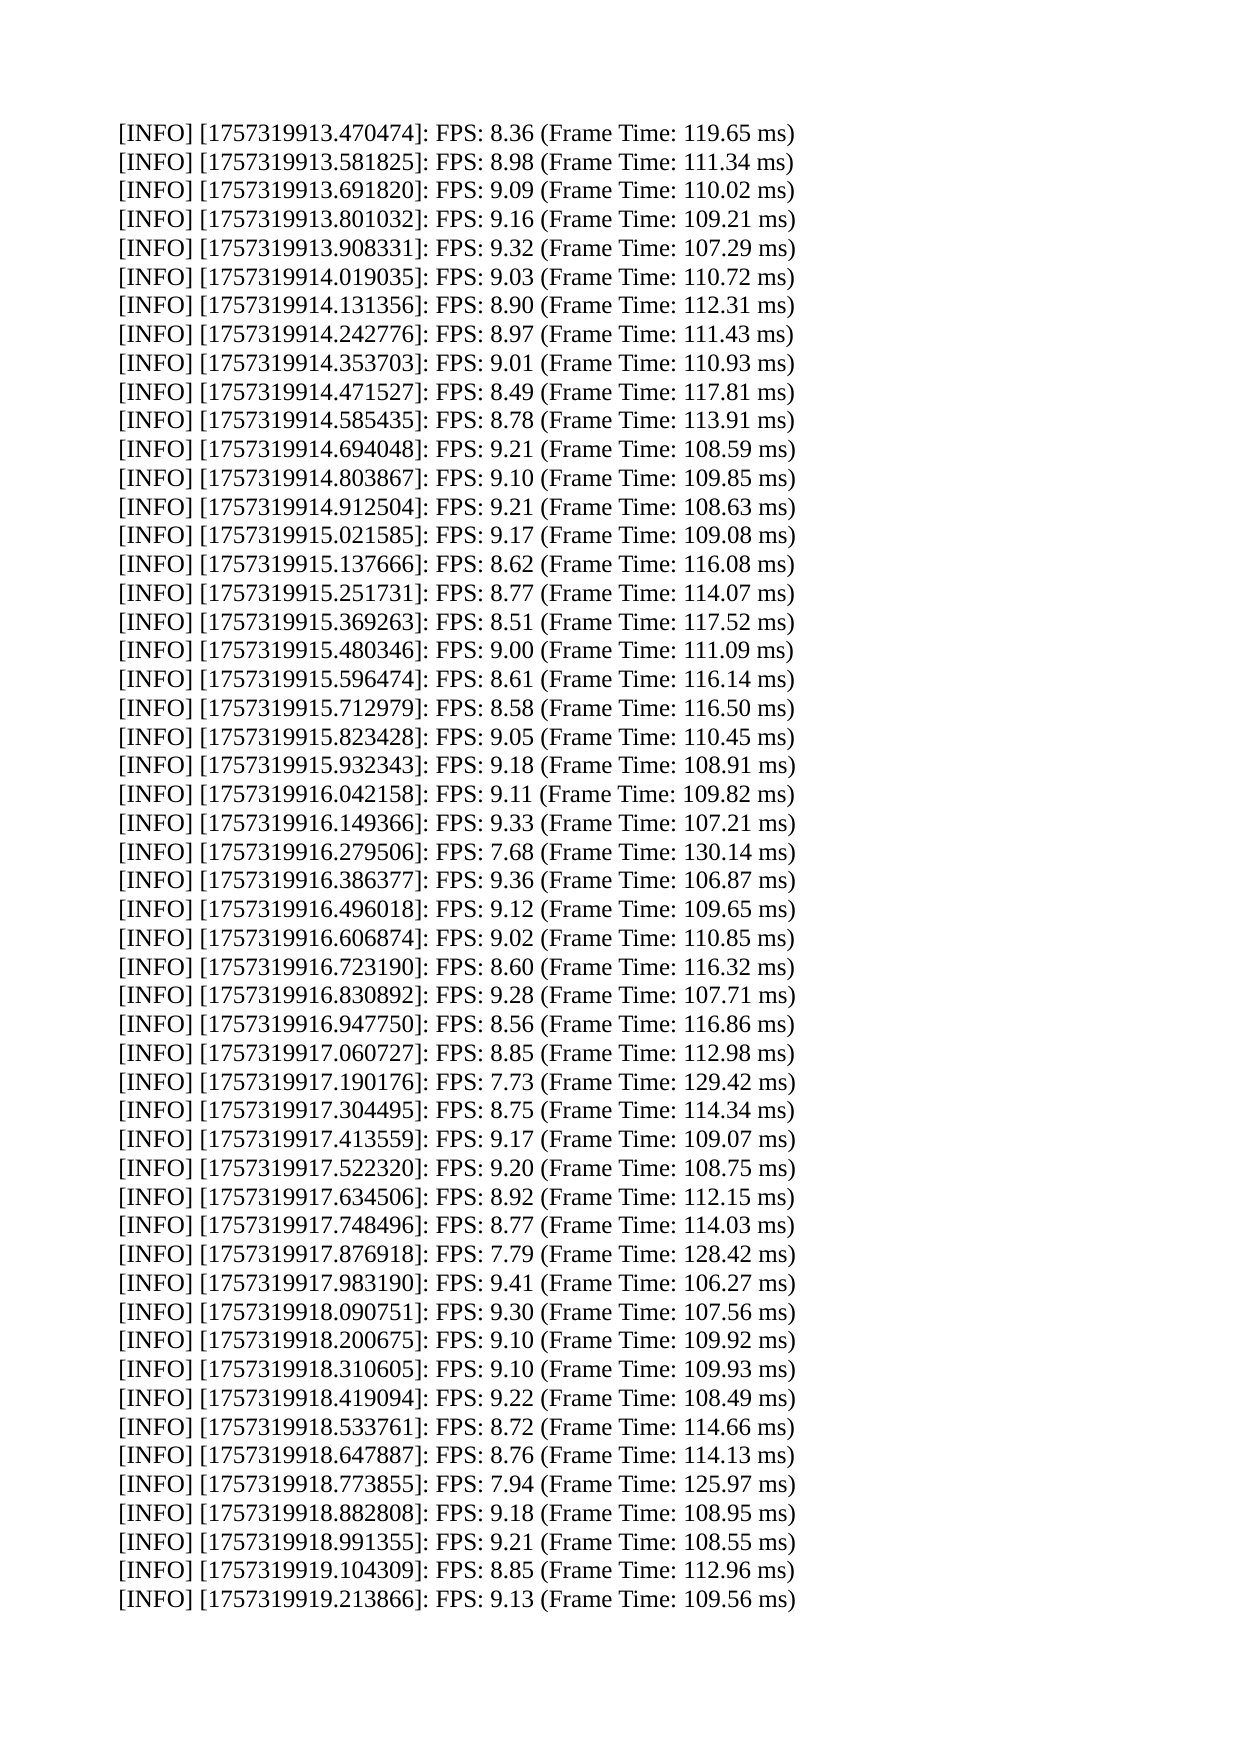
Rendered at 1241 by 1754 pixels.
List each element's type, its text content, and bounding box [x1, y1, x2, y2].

text [INFO] [1757319914.131356]: FPS: 8.90 (Frame Time: 112.31 ms) [118, 291, 1122, 319]
text [INFO] [1757319915.932343]: FPS: 9.18 (Frame Time: 108.91 ms) [118, 751, 1122, 779]
text [INFO] [1757319915.823428]: FPS: 9.05 (Frame Time: 110.45 ms) [118, 722, 1122, 751]
text [INFO] [1757319913.581825]: FPS: 8.98 (Frame Time: 111.34 ms) [118, 147, 1122, 176]
text [INFO] [1757319916.723190]: FPS: 8.60 (Frame Time: 116.32 ms) [118, 952, 1122, 981]
text [INFO] [1757319916.042158]: FPS: 9.11 (Frame Time: 109.82 ms) [118, 779, 1122, 808]
text [INFO] [1757319918.310605]: FPS: 9.10 (Frame Time: 109.93 ms) [118, 1354, 1122, 1383]
text [INFO] [1757319917.522320]: FPS: 9.20 (Frame Time: 108.75 ms) [118, 1153, 1122, 1182]
text [INFO] [1757319918.200675]: FPS: 9.10 (Frame Time: 109.92 ms) [118, 1326, 1122, 1354]
text [INFO] [1757319915.369263]: FPS: 8.51 (Frame Time: 117.52 ms) [118, 607, 1122, 636]
text [INFO] [1757319917.190176]: FPS: 7.73 (Frame Time: 129.42 ms) [118, 1067, 1122, 1096]
text [INFO] [1757319916.279506]: FPS: 7.68 (Frame Time: 130.14 ms) [118, 837, 1122, 866]
text [INFO] [1757319918.533761]: FPS: 8.72 (Frame Time: 114.66 ms) [118, 1412, 1122, 1441]
text [INFO] [1757319916.386377]: FPS: 9.36 (Frame Time: 106.87 ms) [118, 866, 1122, 894]
text [INFO] [1757319913.908331]: FPS: 9.32 (Frame Time: 107.29 ms) [118, 233, 1122, 262]
text [INFO] [1757319914.694048]: FPS: 9.21 (Frame Time: 108.59 ms) [118, 434, 1122, 463]
text [INFO] [1757319914.912504]: FPS: 9.21 (Frame Time: 108.63 ms) [118, 492, 1122, 521]
text [INFO] [1757319917.304495]: FPS: 8.75 (Frame Time: 114.34 ms) [118, 1096, 1122, 1124]
text [INFO] [1757319919.213866]: FPS: 9.13 (Frame Time: 109.56 ms) [118, 1584, 1122, 1613]
text [INFO] [1757319918.773855]: FPS: 7.94 (Frame Time: 125.97 ms) [118, 1469, 1122, 1498]
text [INFO] [1757319913.470474]: FPS: 8.36 (Frame Time: 119.65 ms) [118, 118, 1122, 147]
text [INFO] [1757319918.090751]: FPS: 9.30 (Frame Time: 107.56 ms) [118, 1297, 1122, 1326]
text [INFO] [1757319917.876918]: FPS: 7.79 (Frame Time: 128.42 ms) [118, 1239, 1122, 1268]
text [INFO] [1757319918.647887]: FPS: 8.76 (Frame Time: 114.13 ms) [118, 1441, 1122, 1469]
text [INFO] [1757319914.585435]: FPS: 8.78 (Frame Time: 113.91 ms) [118, 406, 1122, 434]
text [INFO] [1757319914.353703]: FPS: 9.01 (Frame Time: 110.93 ms) [118, 348, 1122, 377]
text [INFO] [1757319916.830892]: FPS: 9.28 (Frame Time: 107.71 ms) [118, 981, 1122, 1009]
text [INFO] [1757319917.748496]: FPS: 8.77 (Frame Time: 114.03 ms) [118, 1211, 1122, 1239]
text [INFO] [1757319913.691820]: FPS: 9.09 (Frame Time: 110.02 ms) [118, 176, 1122, 204]
text [INFO] [1757319914.803867]: FPS: 9.10 (Frame Time: 109.85 ms) [118, 463, 1122, 492]
text [INFO] [1757319918.419094]: FPS: 9.22 (Frame Time: 108.49 ms) [118, 1383, 1122, 1412]
text [INFO] [1757319919.104309]: FPS: 8.85 (Frame Time: 112.96 ms) [118, 1556, 1122, 1584]
text [INFO] [1757319914.471527]: FPS: 8.49 (Frame Time: 117.81 ms) [118, 377, 1122, 406]
text [INFO] [1757319915.596474]: FPS: 8.61 (Frame Time: 116.14 ms) [118, 664, 1122, 693]
text [INFO] [1757319916.606874]: FPS: 9.02 (Frame Time: 110.85 ms) [118, 923, 1122, 952]
text [INFO] [1757319917.060727]: FPS: 8.85 (Frame Time: 112.98 ms) [118, 1038, 1122, 1067]
text [INFO] [1757319918.882808]: FPS: 9.18 (Frame Time: 108.95 ms) [118, 1498, 1122, 1527]
text [INFO] [1757319914.019035]: FPS: 9.03 (Frame Time: 110.72 ms) [118, 262, 1122, 291]
text [INFO] [1757319917.983190]: FPS: 9.41 (Frame Time: 106.27 ms) [118, 1268, 1122, 1297]
text [INFO] [1757319916.496018]: FPS: 9.12 (Frame Time: 109.65 ms) [118, 894, 1122, 923]
text [INFO] [1757319914.242776]: FPS: 8.97 (Frame Time: 111.43 ms) [118, 319, 1122, 348]
text [INFO] [1757319913.801032]: FPS: 9.16 (Frame Time: 109.21 ms) [118, 204, 1122, 233]
text [INFO] [1757319915.480346]: FPS: 9.00 (Frame Time: 111.09 ms) [118, 636, 1122, 664]
text [INFO] [1757319917.413559]: FPS: 9.17 (Frame Time: 109.07 ms) [118, 1124, 1122, 1153]
text [INFO] [1757319916.947750]: FPS: 8.56 (Frame Time: 116.86 ms) [118, 1009, 1122, 1038]
text [INFO] [1757319915.137666]: FPS: 8.62 (Frame Time: 116.08 ms) [118, 549, 1122, 578]
text [INFO] [1757319918.991355]: FPS: 9.21 (Frame Time: 108.55 ms) [118, 1527, 1122, 1556]
text [INFO] [1757319915.021585]: FPS: 9.17 (Frame Time: 109.08 ms) [118, 521, 1122, 549]
text [INFO] [1757319915.712979]: FPS: 8.58 (Frame Time: 116.50 ms) [118, 693, 1122, 722]
text [INFO] [1757319915.251731]: FPS: 8.77 (Frame Time: 114.07 ms) [118, 578, 1122, 607]
text [INFO] [1757319916.149366]: FPS: 9.33 (Frame Time: 107.21 ms) [118, 808, 1122, 837]
text [INFO] [1757319917.634506]: FPS: 8.92 (Frame Time: 112.15 ms) [118, 1182, 1122, 1211]
